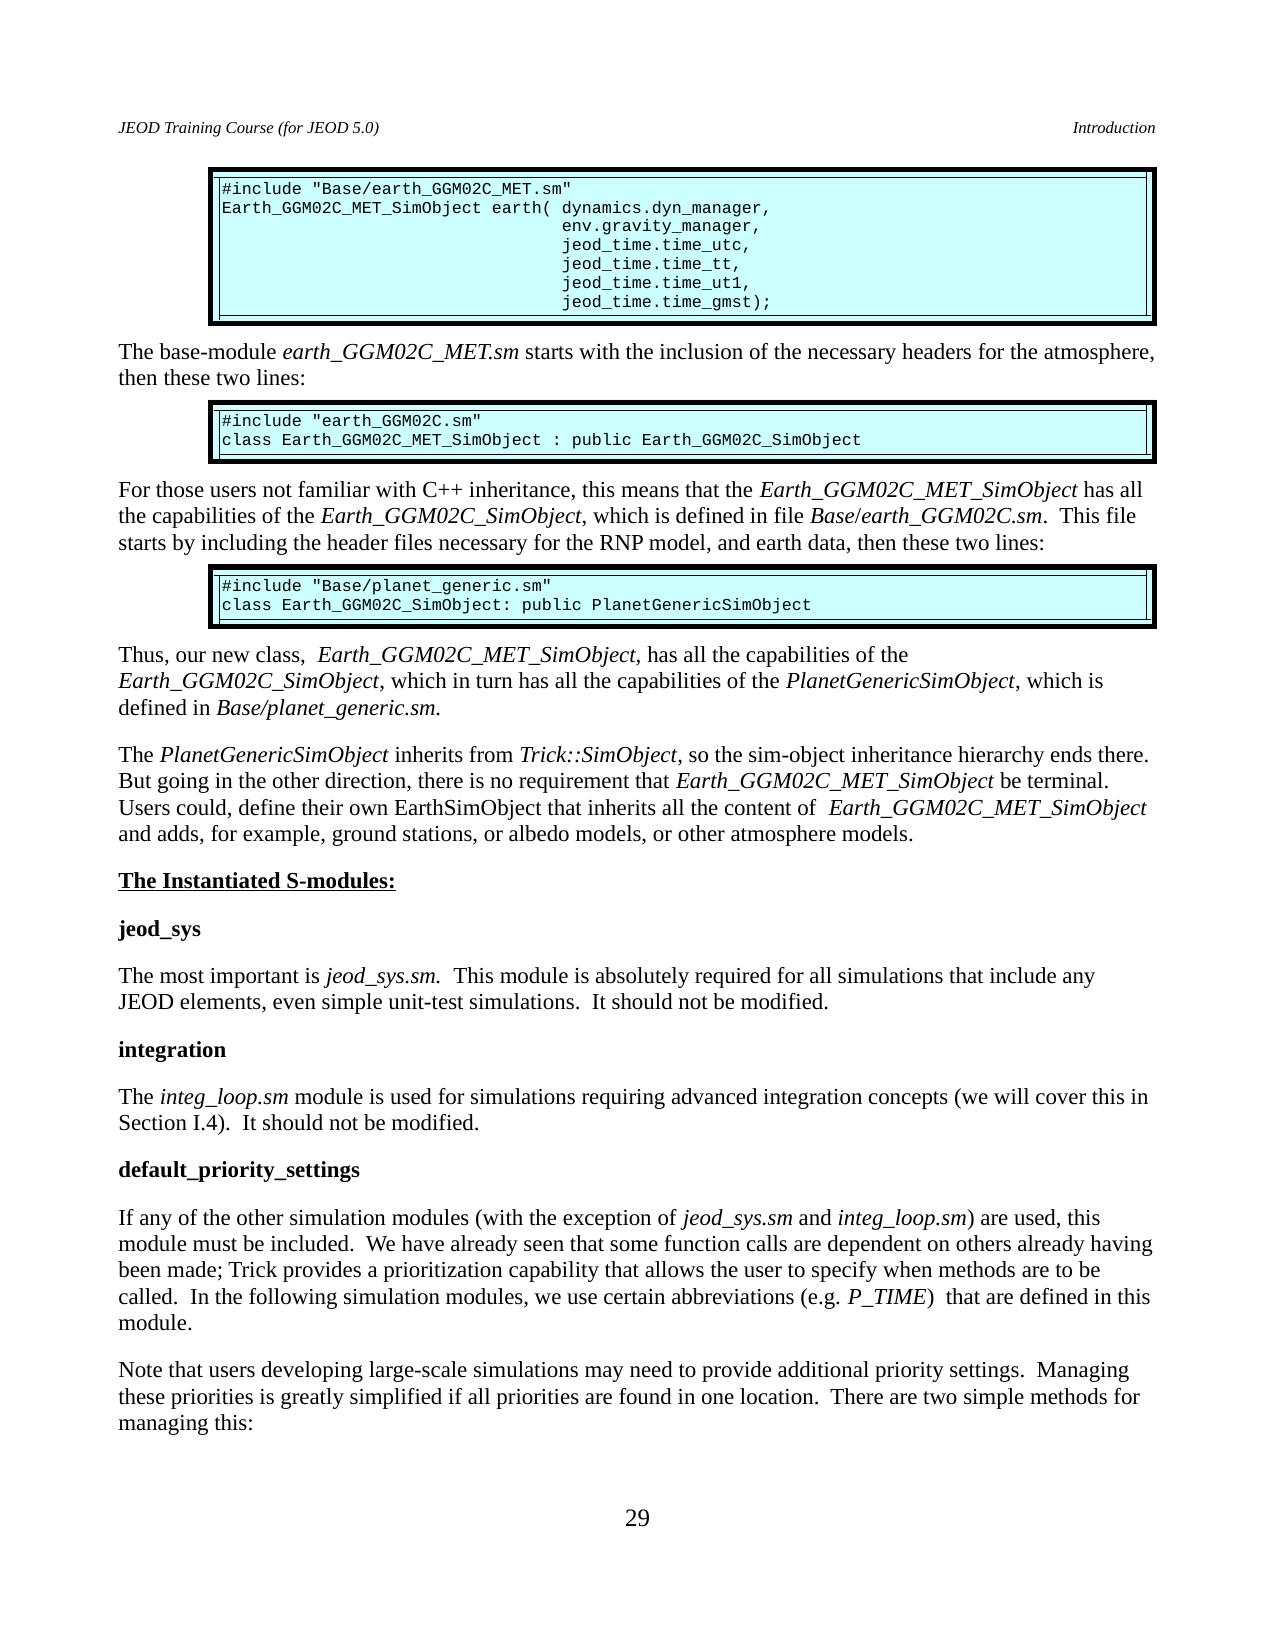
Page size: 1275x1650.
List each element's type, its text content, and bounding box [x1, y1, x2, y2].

text If any of the other simulation modules (with the exception of jeod_sys.sm and integ_loop.sm) are used, this module must be included. We have already seen that some function calls are dependent on others already having been made; Trick provides a prioritization capability that allows the user to specify when methods are to be called. In the following simulation modules, we use certain abbreviations (e.g. P_TIME) that are defined in this module. [118, 1204, 1157, 1336]
text #include "Base/earth_GGM02C_MET.sm" [220, 178, 1146, 186]
text class Earth_GGM02C_SimObject: public PlanetGenericSimObject [220, 583, 1146, 619]
text jeod_time.time_ut1, [220, 261, 1146, 280]
text For those users not familiar with C++ inheritance, this means that the Earth_GGM02C_MET_SimObject has all the capabilities of the Earth_GGM02C_SimObject, which is defined in file Base/earth_GGM02C.sm. This file starts by including the header files necessary for the RNP model, and earth data, then these two lines: [118, 476, 1157, 555]
text [220, 455, 1152, 459]
text Earth_GGM02C_MET_SimObject earth( dynamics.dyn_manager, [220, 186, 1146, 204]
text The PlanetGenericSimObject inherits from Trick::SimObject, so the sim-object inheritance hierarchy ends there. But going in the other direction, there is no requirement that Earth_GGM02C_MET_SimObject be terminal. Users could, define their own EarthSimObject that inherits all the content of Earth_GGM02C_MET_SimObject and adds, for example, ground stations, or albedo models, or other atmosphere models. [118, 741, 1157, 846]
text jeod_time.time_tt, [220, 242, 1146, 261]
text The most important is jeod_sys.sm. This module is absolutely required for all simulations that include any JEOD elements, even simple unit-test simulations. It should not be modified. [118, 962, 1157, 1015]
text Thus, our new class, Earth_GGM02C_MET_SimObject, has all the capabilities of the Earth_GGM02C_SimObject, which in turn has all the capabilities of the PlanetGenericSimObject, which is defined in Base/planet_generic.sm. [118, 641, 1157, 720]
text class Earth_GGM02C_MET_SimObject : public Earth_GGM02C_SimObject [220, 418, 1146, 454]
text The Instantiated S-modules: [118, 867, 1157, 894]
text jeod_sys [118, 915, 1157, 941]
text jeod_time.time_utc, [220, 223, 1146, 242]
text [220, 316, 1152, 321]
text #include "Base/planet_generic.sm" [213, 570, 1146, 575]
text The integ_loop.sm module is used for simulations requiring advanced integration concepts (we will cover this in Section I.4). It should not be modified. [118, 1083, 1157, 1136]
text #include "earth_GGM02C.sm" [220, 411, 1146, 418]
text integration [118, 1036, 1157, 1062]
text #include "earth_GGM02C.sm" [213, 405, 1146, 410]
text The base-module earth_GGM02C_MET.sm starts with the inclusion of the necessary headers for the atmosphere, then these two lines: [118, 338, 1157, 391]
text [220, 620, 1152, 624]
text jeod_time.time_gmst); [220, 280, 1146, 315]
text default_priority_settings [118, 1157, 1157, 1183]
text env.gravity_manager, [220, 204, 1146, 223]
text #include "Base/earth_GGM02C_MET.sm" [213, 172, 1146, 177]
text Note that users developing large-scale simulations may need to provide additional priority settings. Managing these priorities is greatly simplified if all priorities are found in one location. There are two simple methods for managing this: [118, 1357, 1157, 1436]
text #include "Base/planet_generic.sm" [220, 576, 1146, 583]
